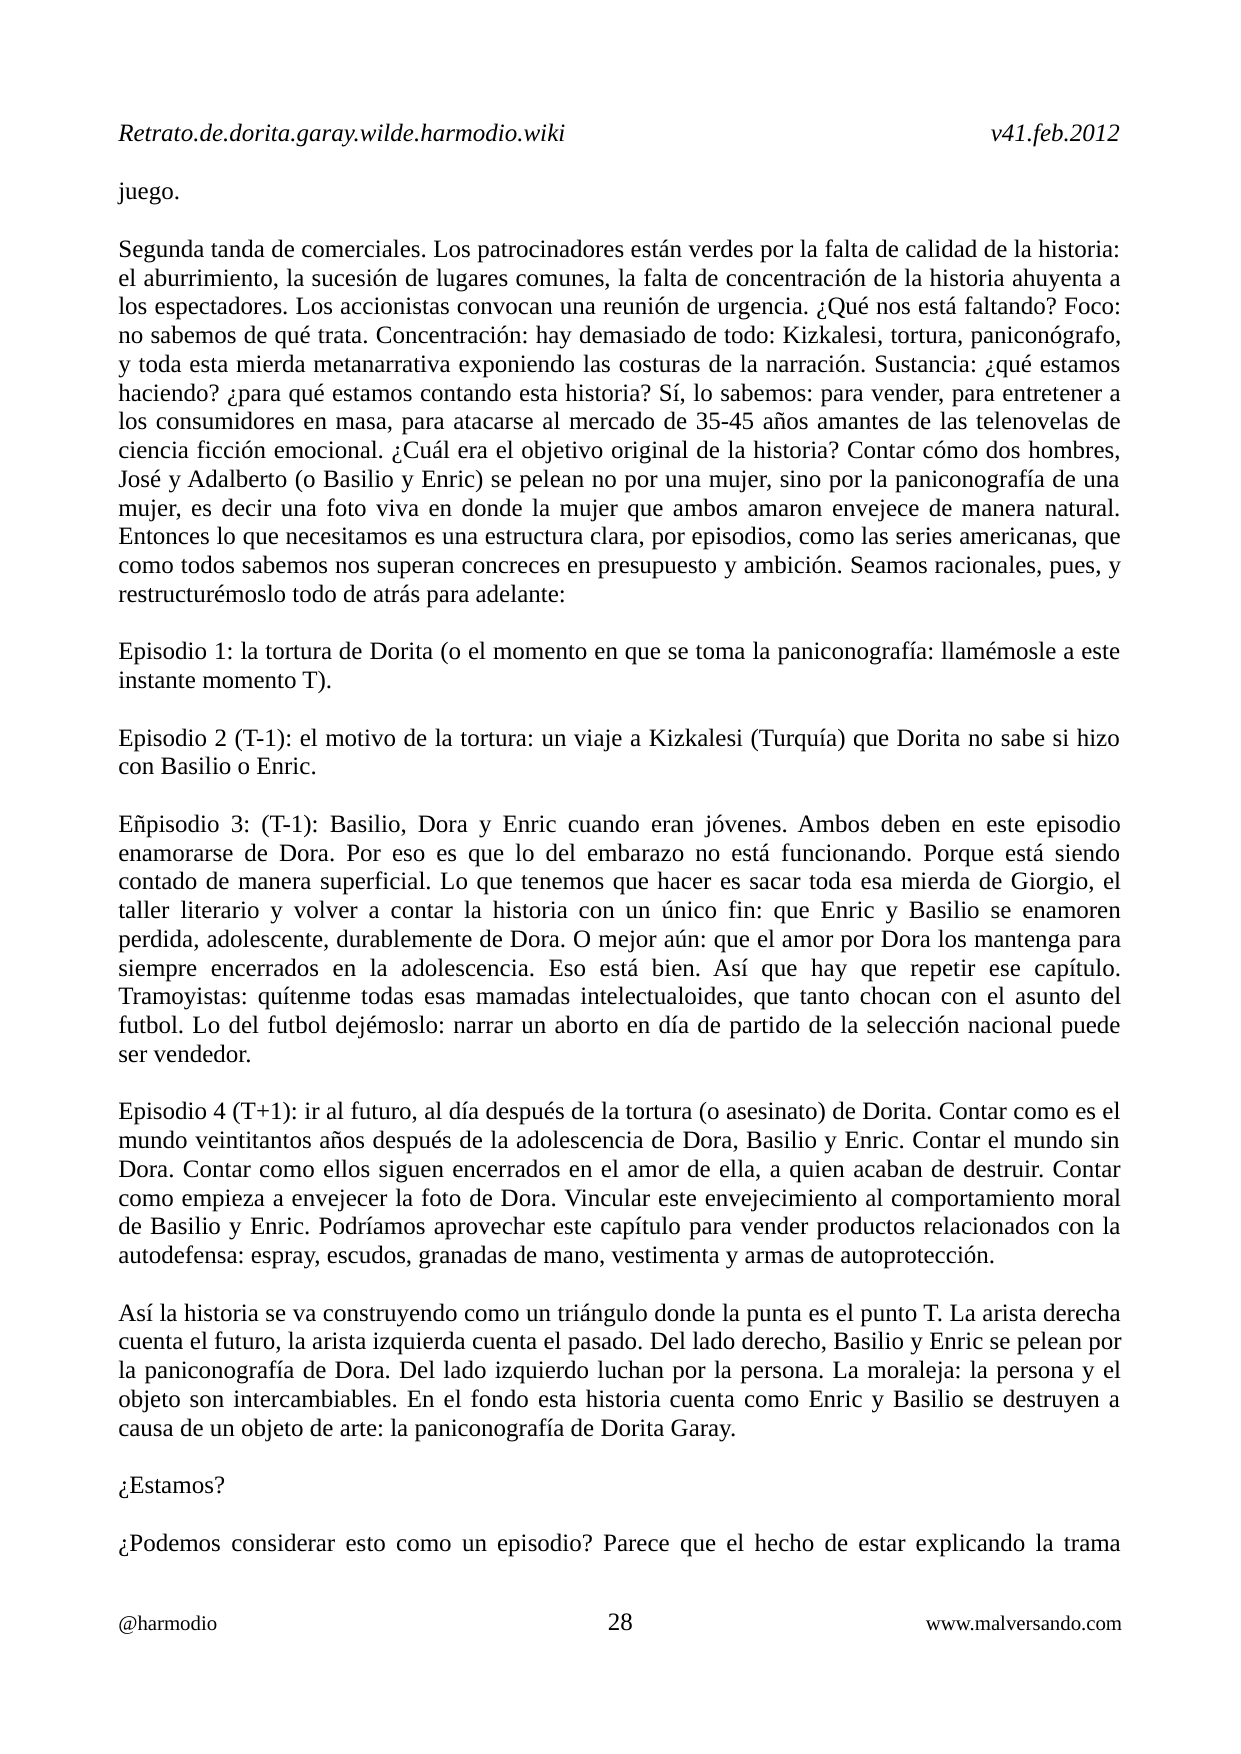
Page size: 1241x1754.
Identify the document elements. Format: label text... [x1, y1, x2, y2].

text Segunda tanda de comerciales. Los patrocinadores están verdes por la falta de calidad de la historia: el aburrimiento, la sucesión de lugares comunes, la falta de concentración de la historia ahuyenta a los espectadores. Los accionistas convocan una reunión de urgencia. ¿Qué nos está faltando? Foco: no sabemos de qué trata. Concentración: hay demasiado de todo: Kizkalesi, tortura, paniconógrafo, y toda esta mierda metanarrativa exponiendo las costuras de la narración. Sustancia: ¿qué estamos haciendo? ¿para qué estamos contando esta historia? Sí, lo sabemos: para vender, para entretener a los consumidores en masa, para atacarse al mercado de 35-45 años amantes de las telenovelas de ciencia ficción emocional. ¿Cuál era el objetivo original de la historia? Contar cómo dos hombres, José y Adalberto (o Basilio y Enric) se pelean no por una mujer, sino por la paniconografía de una mujer, es decir una foto viva en donde la mujer que ambos amaron envejece de manera natural. Entonces lo que necesitamos es una estructura clara, por episodios, como las series americanas, que como todos sabemos nos superan concreces en presupuesto y ambición. Seamos racionales, pues, y restructurémoslo todo de atrás para adelante: [118, 234, 1122, 608]
text ¿Estamos? [118, 1470, 1122, 1499]
text Eñpisodio 3: (T-1): Basilio, Dora y Enric cuando eran jóvenes. Ambos deben en este episodio enamorarse de Dora. Por eso es que lo del embarazo no está funcionando. Porque está siendo contado de manera superficial. Lo que tenemos que hacer es sacar toda esa mierda de Giorgio, el taller literario y volver a contar la historia con un único fin: que Enric y Basilio se enamoren perdida, adolescente, durablemente de Dora. O mejor aún: que el amor por Dora los mantenga para siempre encerrados en la adolescencia. Eso está bien. Así que hay que repetir ese capítulo. Tramoyistas: quítenme todas esas mamadas intelectualoides, que tanto chocan con el asunto del futbol. Lo del futbol dejémoslo: narrar un aborto en día de partido de la selección nacional puede ser vendedor. [118, 809, 1122, 1068]
text Episodio 4 (T+1): ir al futuro, al día después de la tortura (o asesinato) de Dorita. Contar como es el mundo veintitantos años después de la adolescencia de Dora, Basilio y Enric. Contar el mundo sin Dora. Contar como ellos siguen encerrados en el amor de ella, a quien acaban de destruir. Contar como empieza a envejecer la foto de Dora. Vincular este envejecimiento al comportamiento moral de Basilio y Enric. Podríamos aprovechar este capítulo para vender productos relacionados con la autodefensa: espray, escudos, granadas de mano, vestimenta y armas de autoprotección. [118, 1096, 1122, 1269]
text juego. [118, 176, 1122, 205]
text ¿Podemos considerar esto como un episodio? Parece que el hecho de estar explicando la trama [118, 1528, 1122, 1556]
text Episodio 2 (T-1): el motivo de la tortura: un viaje a Kizkalesi (Turquía) que Dorita no sabe si hizo con Basilio o Enric. [118, 723, 1122, 780]
text Así la historia se va construyendo como un triángulo donde la punta es el punto T. La arista derecha cuenta el futuro, la arista izquierda cuenta el pasado. Del lado derecho, Basilio y Enric se pelean por la paniconografía de Dora. Del lado izquierdo luchan por la persona. La moraleja: la persona y el objeto son intercambiables. En el fondo esta historia cuenta como Enric y Basilio se destruyen a causa de un objeto de arte: la paniconografía de Dorita Garay. [118, 1298, 1122, 1441]
text Episodio 1: la tortura de Dorita (o el momento en que se toma la paniconografía: llamémosle a este instante momento T). [118, 636, 1122, 694]
